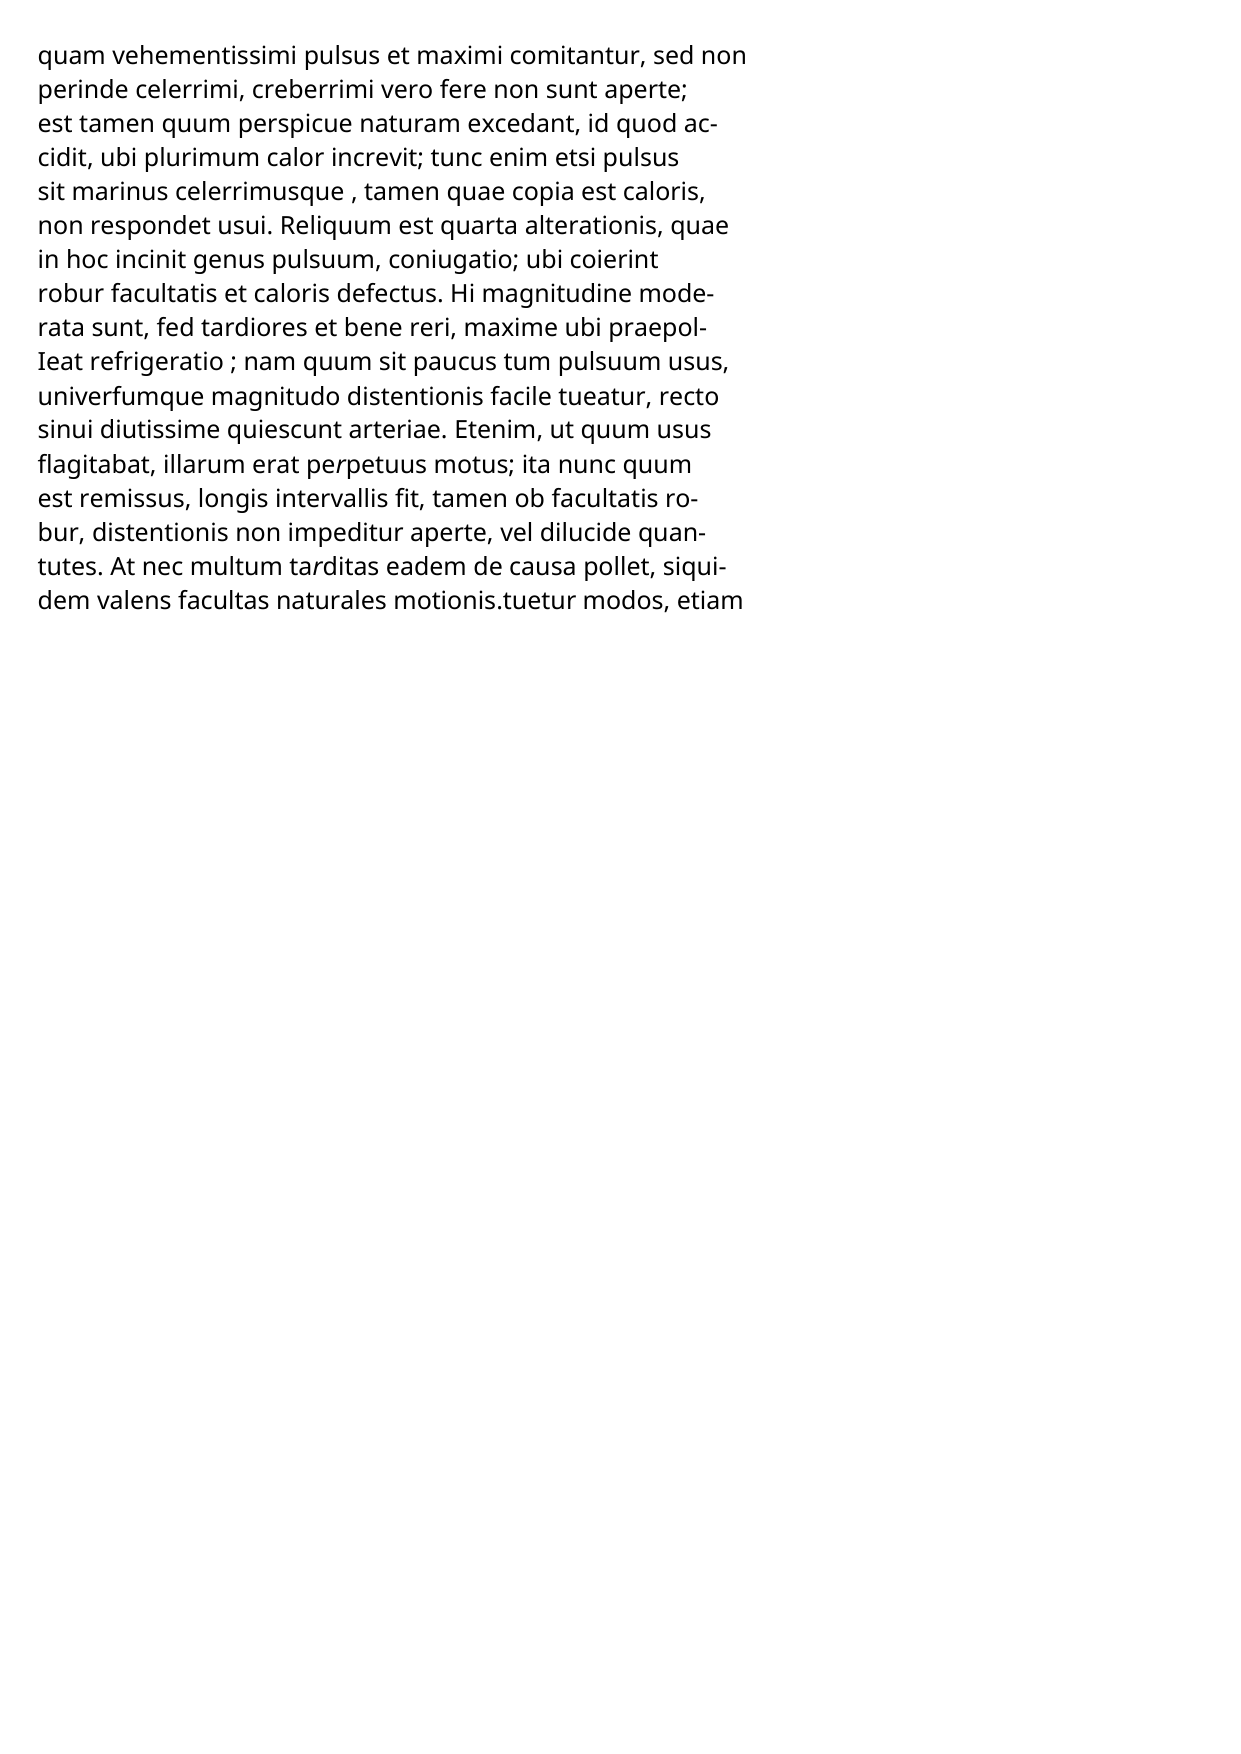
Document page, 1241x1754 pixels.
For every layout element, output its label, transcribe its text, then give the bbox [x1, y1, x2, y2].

text quam vehementissimi pulsus et maximi comitantur, sed non perinde celerrimi, creberrimi vero fere non sunt aperte; est tamen quum perspicue naturam excedant, id quod ac- cidit, ubi plurimum calor increvit; tunc enim etsi pulsus sit marinus celerrimusque , tamen quae copia est caloris, non respondet usui. Reliquum est quarta alterationis, quae in hoc incinit genus pulsuum, coniugatio; ubi coierint robur facultatis et caloris defectus. Hi magnitudine mode- rata sunt, fed tardiores et bene reri, maxime ubi praepol- Ieat refrigeratio ; nam quum sit paucus tum pulsuum usus, univerfumque magnitudo distentionis facile tueatur, recto sinui diutissime quiescunt arteriae. Etenim, ut quum usus flagitabat, illarum erat perpetuus motus; ita nunc quum est remissus, longis intervallis fit, tamen ob facultatis ro- bur, distentionis non impeditur aperte, vel dilucide quan- tutes. At nec multum tarditas eadem de causa pollet, siqui- dem valens facultas naturales motionis.tuetur modos, etiam [37, 37, 1203, 617]
